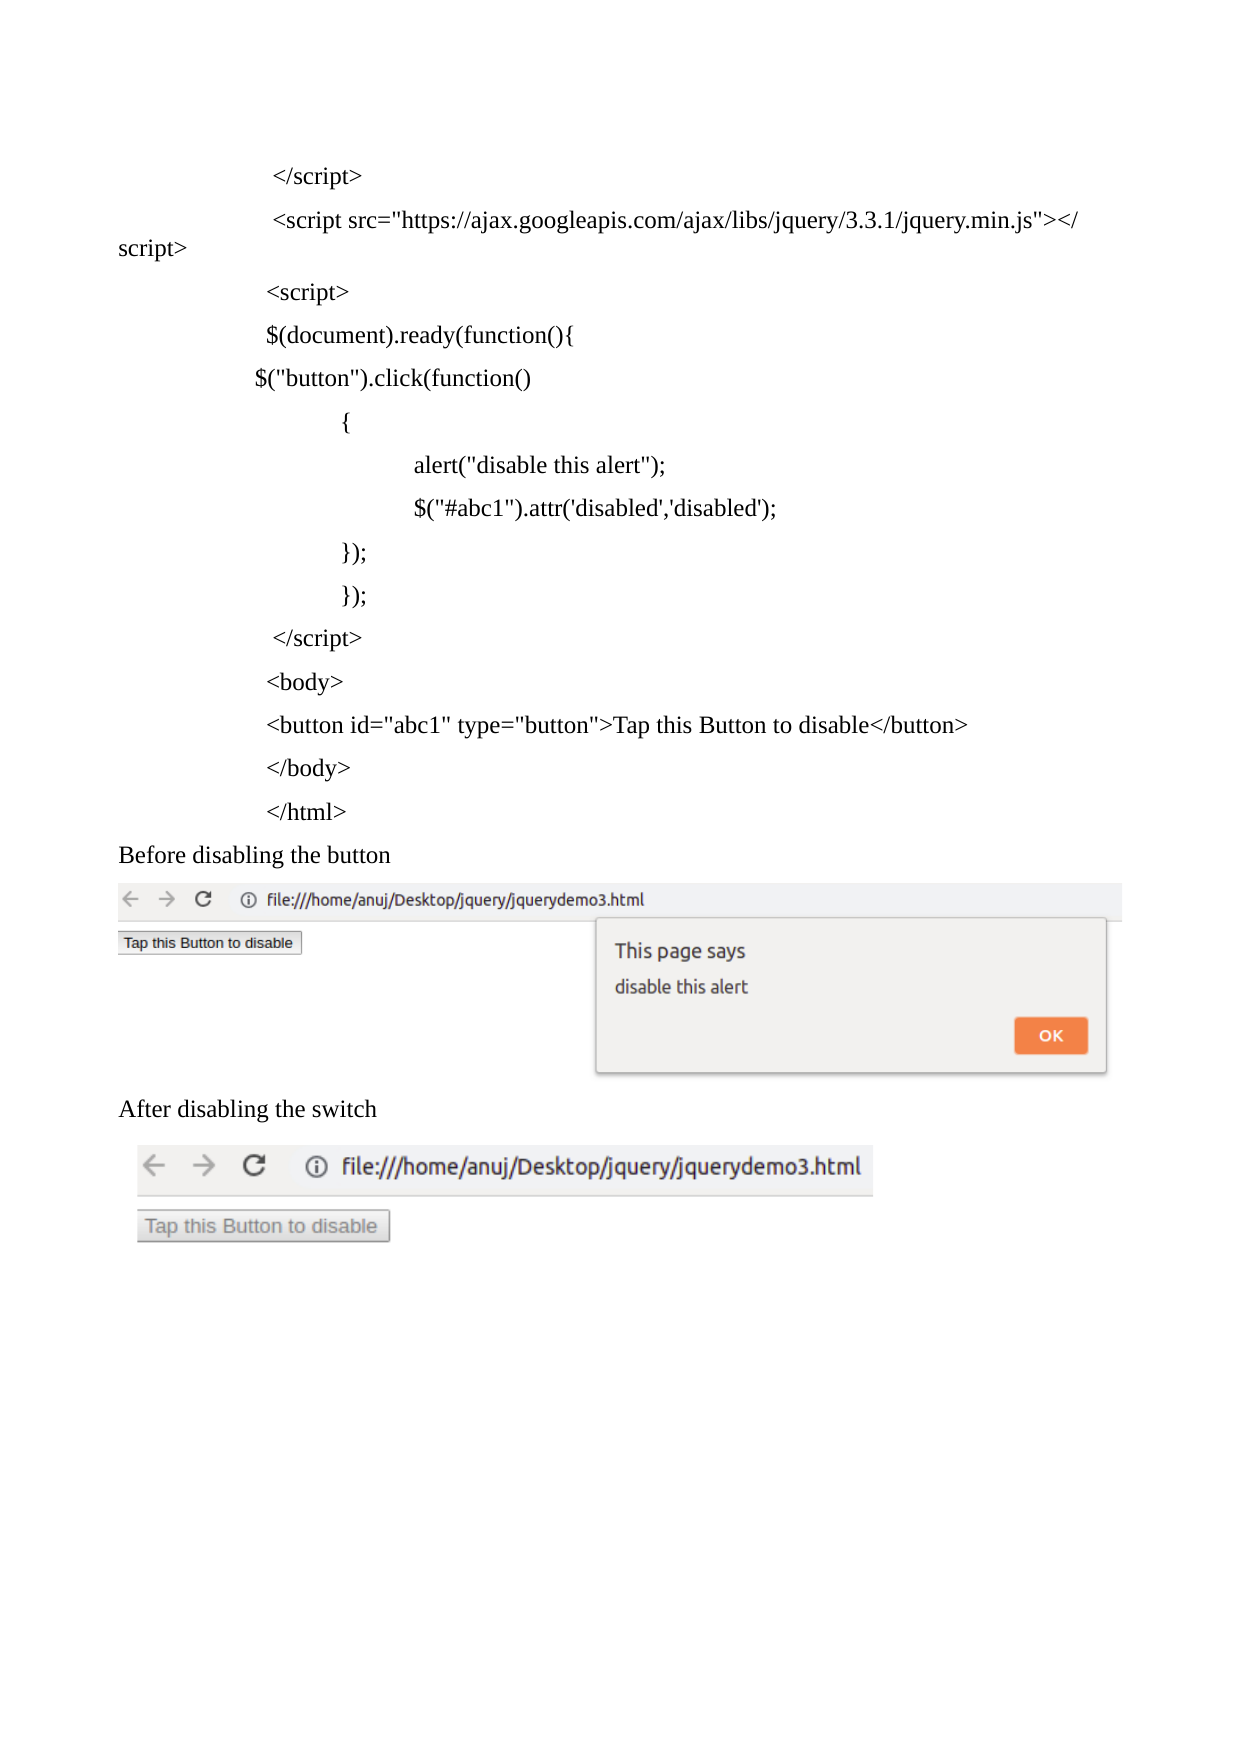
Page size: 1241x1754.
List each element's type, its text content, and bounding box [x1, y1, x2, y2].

text <body> [118, 667, 1122, 696]
text Before disabling the button [118, 840, 1122, 869]
text <button id="abc1" type="button">Tap this Button to disable</button> [118, 710, 1122, 739]
text After disabling the switch [118, 1094, 1122, 1122]
text $("#abc1").attr('disabled','disabled'); [118, 493, 1122, 522]
picture [118, 883, 1123, 1094]
text $(document).ready(function(){ [118, 320, 1122, 349]
text alert("disable this alert"); [118, 450, 1122, 479]
picture [137, 1145, 874, 1304]
text </body> [118, 753, 1122, 782]
text }); [118, 580, 1122, 609]
text { [118, 407, 1122, 436]
text <script src="https://ajax.googleapis.com/ajax/libs/jquery/3.3.1/jquery.min.js"></script> [118, 205, 1122, 262]
text <script> [118, 277, 1122, 306]
text $("button").click(function() [118, 363, 1122, 392]
text </script> [118, 161, 1122, 190]
text </html> [118, 797, 1122, 826]
text </script> [118, 623, 1122, 652]
text }); [118, 537, 1122, 566]
